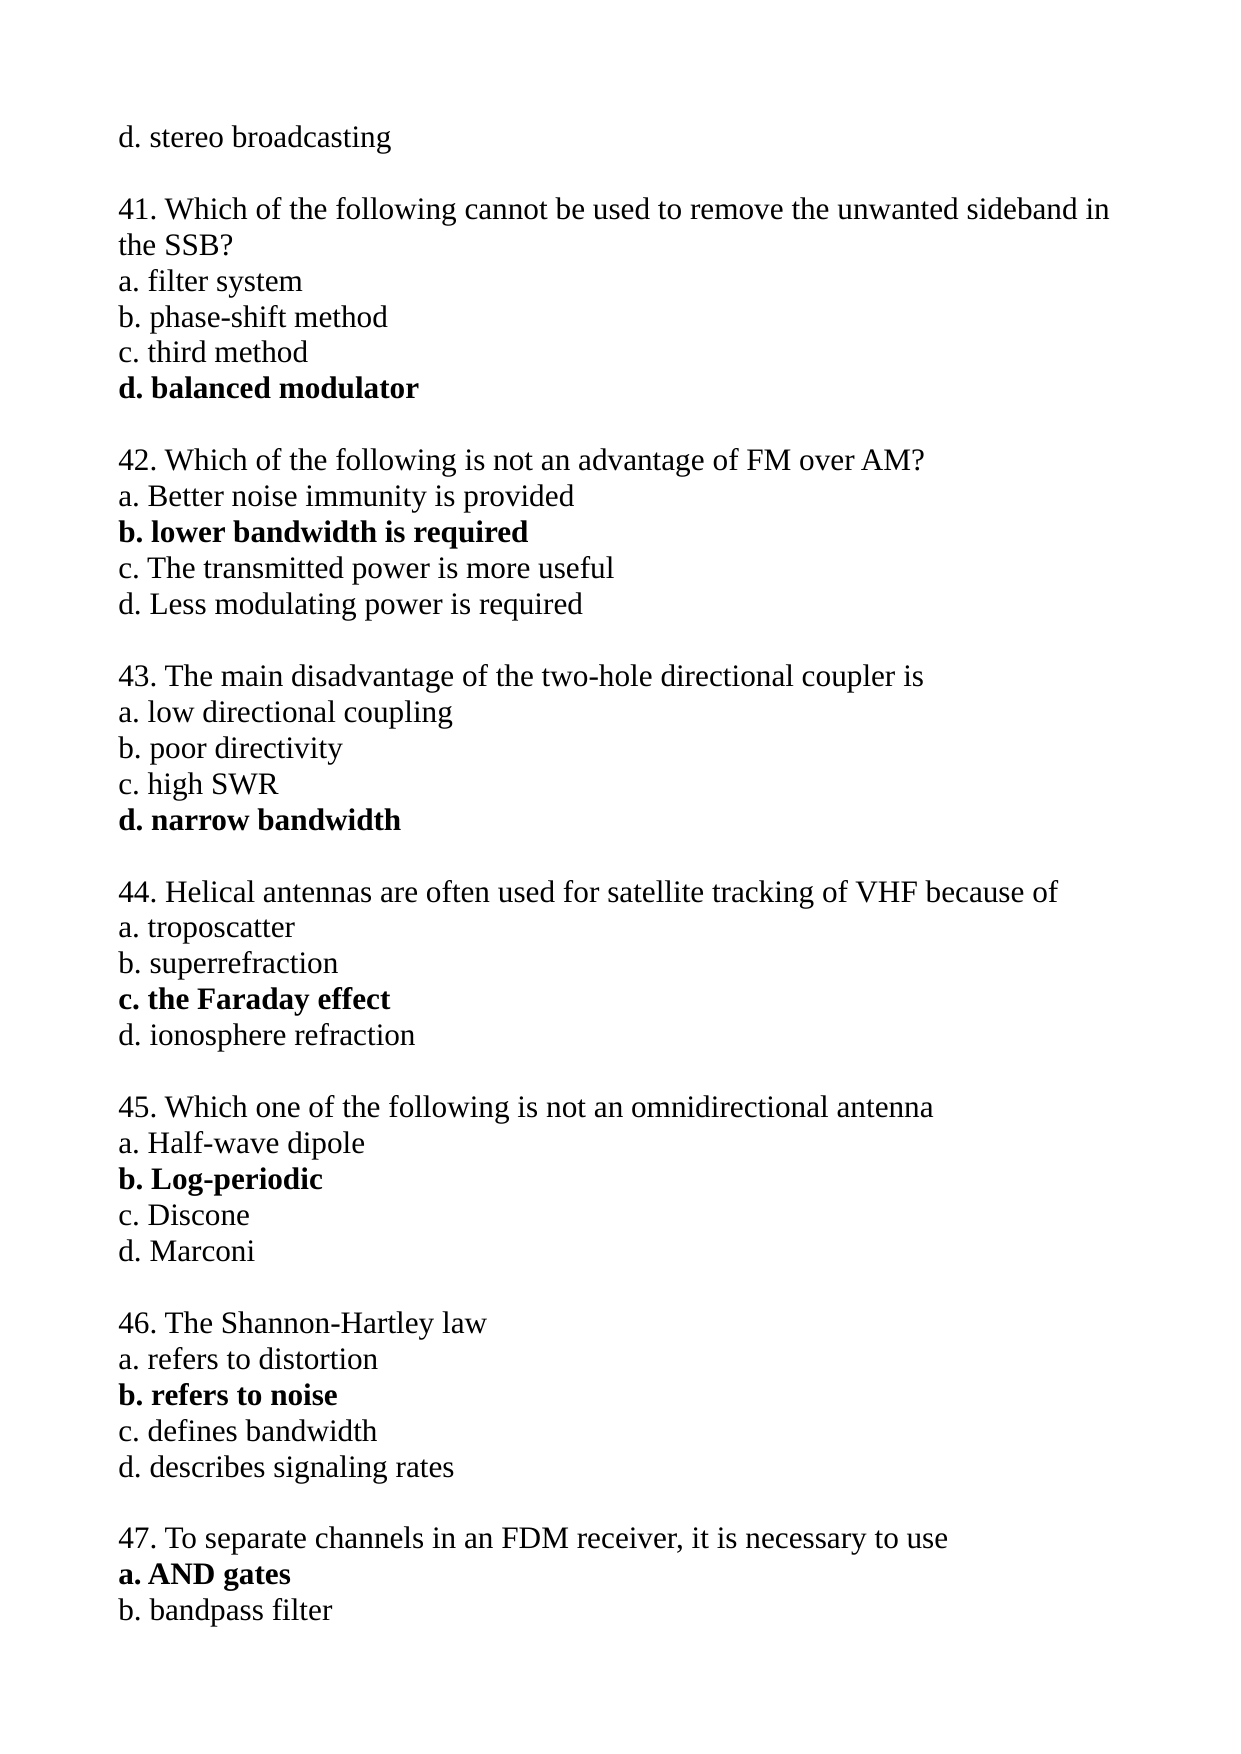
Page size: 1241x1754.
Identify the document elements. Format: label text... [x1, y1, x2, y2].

text 46. The Shannon-Hartley law [118, 1304, 1122, 1340]
text a. refers to distortion [118, 1340, 1122, 1376]
text a. Half-wave dipole [118, 1124, 1122, 1160]
text c. the Faraday effect [118, 981, 1122, 1017]
text b. refers to noise [118, 1376, 1122, 1412]
text b. lower bandwidth is required [118, 513, 1122, 549]
text b. phase-shift method [118, 298, 1122, 334]
text 43. The main disadvantage of the two-hole directional coupler is [118, 657, 1122, 693]
text d. describes signaling rates [118, 1448, 1122, 1484]
text 45. Which one of the following is not an omnidirectional antenna [118, 1088, 1122, 1124]
text c. high SWR [118, 765, 1122, 801]
text a. Better noise immunity is provided [118, 477, 1122, 513]
text d. stereo broadcasting [118, 118, 1122, 154]
text c. Discone [118, 1196, 1122, 1232]
text b. Log-periodic [118, 1160, 1122, 1196]
text b. bandpass filter [118, 1592, 1122, 1627]
text d. Marconi [118, 1232, 1122, 1268]
text a. filter system [118, 262, 1122, 298]
text a. low directional coupling [118, 693, 1122, 729]
text 47. To separate channels in an FDM receiver, it is necessary to use [118, 1520, 1122, 1556]
text 44. Helical antennas are often used for satellite tracking of VHF because of [118, 873, 1122, 909]
text c. The transmitted power is more useful [118, 549, 1122, 585]
text 42. Which of the following is not an advantage of FM over AM? [118, 442, 1122, 477]
text a. troposcatter [118, 909, 1122, 945]
text d. narrow bandwidth [118, 801, 1122, 837]
text 41. Which of the following cannot be used to remove the unwanted sideband in the SSB? [118, 190, 1122, 262]
text d. ionosphere refraction [118, 1017, 1122, 1052]
text b. superrefraction [118, 945, 1122, 981]
text d. Less modulating power is required [118, 585, 1122, 621]
text d. balanced modulator [118, 370, 1122, 406]
text c. third method [118, 334, 1122, 370]
text c. defines bandwidth [118, 1412, 1122, 1448]
text b. poor directivity [118, 729, 1122, 765]
text a. AND gates [118, 1556, 1122, 1592]
